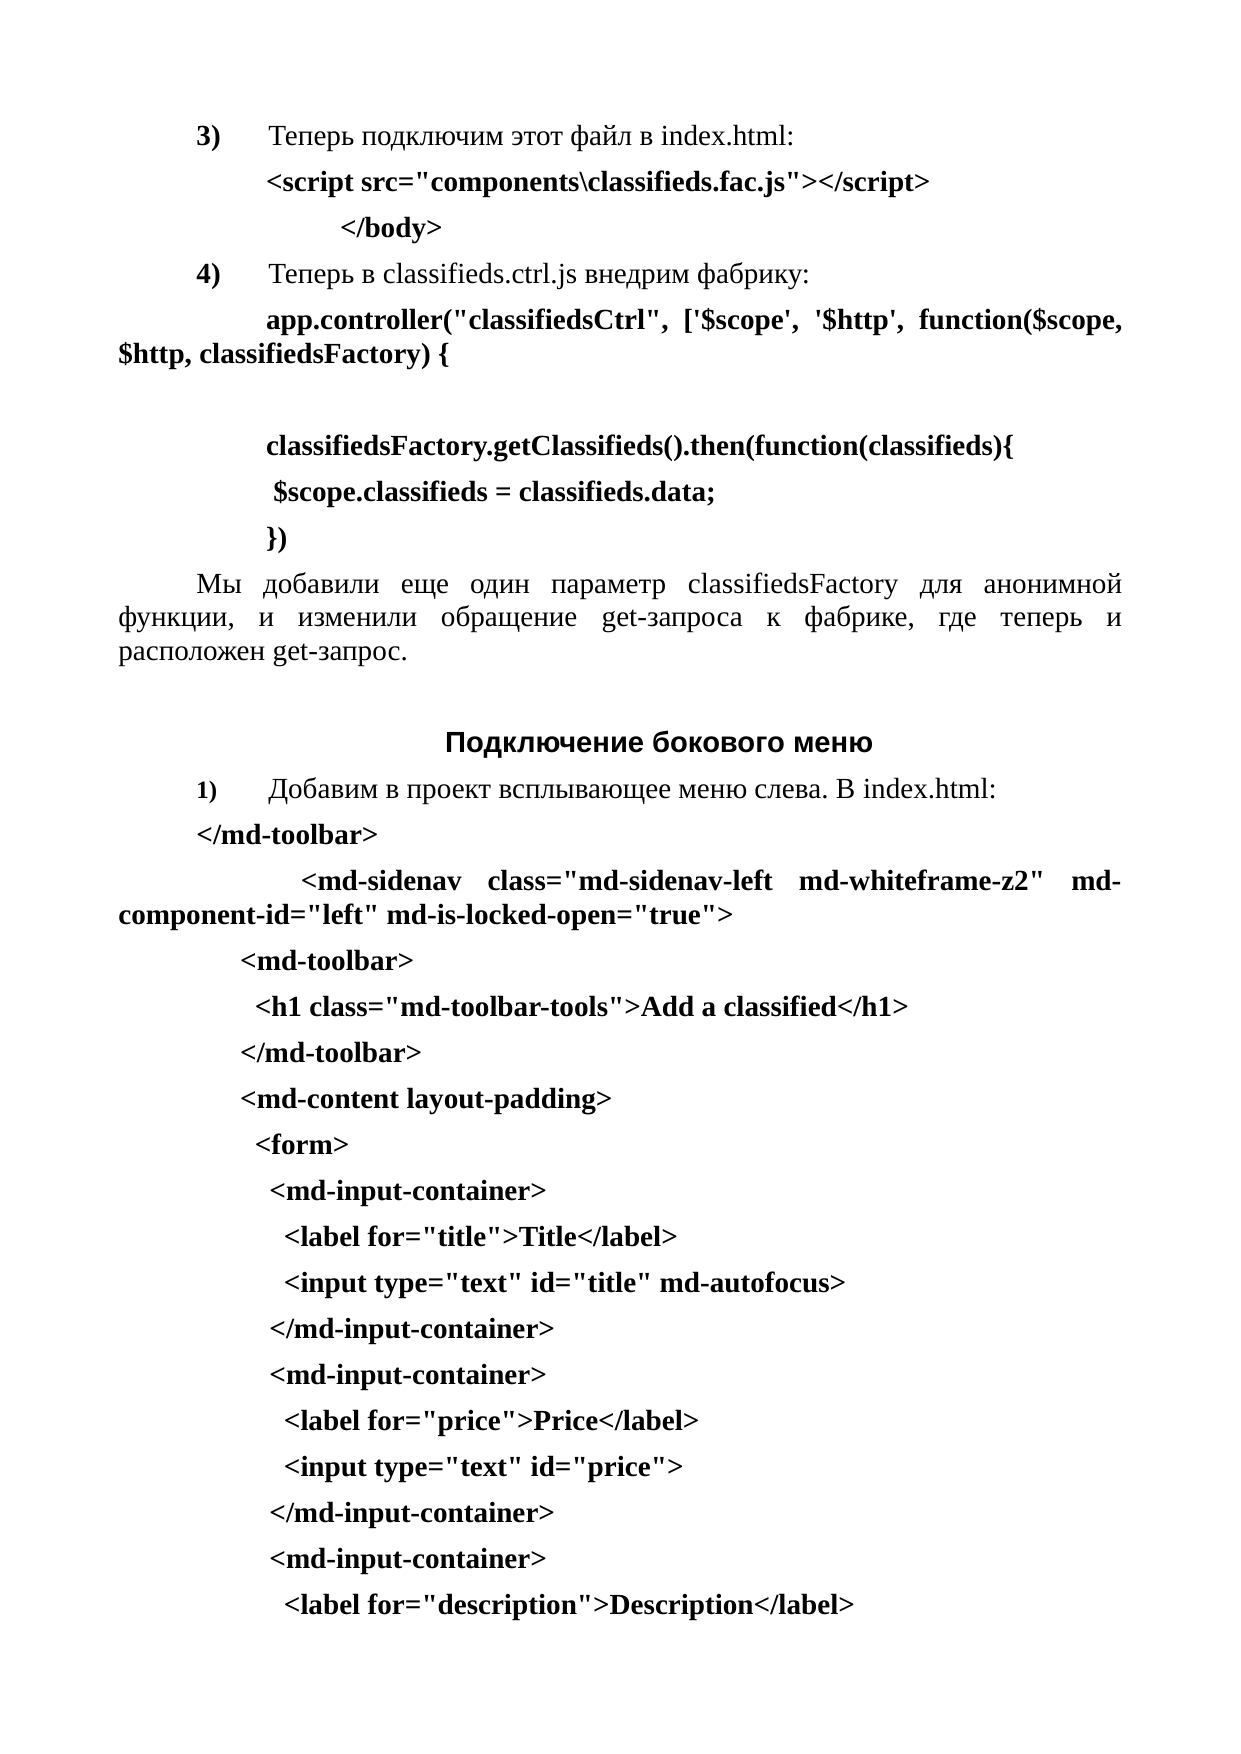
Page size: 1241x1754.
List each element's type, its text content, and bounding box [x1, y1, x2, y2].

text </md-input-container> [118, 1495, 1122, 1529]
text <input type="text" id="title" md-autofocus> [118, 1265, 1122, 1299]
text <label for="title">Title</label> [118, 1219, 1122, 1253]
text <input type="text" id="price"> [118, 1449, 1122, 1483]
text <md-input-container> [118, 1357, 1122, 1391]
text <md-input-container> [118, 1173, 1122, 1207]
text <md-input-container> [118, 1541, 1122, 1575]
text }) [118, 520, 1122, 553]
text </md-toolbar> [118, 817, 1122, 851]
list Добавим в проект всплывающее меню слева. В index.html: [118, 771, 1122, 805]
text <h1 class="md-toolbar-tools">Add a classified</h1> [118, 989, 1122, 1022]
text </md-toolbar> [118, 1035, 1122, 1068]
list Теперь в classifieds.ctrl.js внедрим фабрику: [118, 256, 1122, 290]
text </md-input-container> [118, 1311, 1122, 1345]
subtitle Подключение бокового меню [118, 725, 1122, 759]
text <script src="components\classifieds.fac.js"></script> [118, 164, 1122, 198]
text </body> [118, 210, 1122, 244]
text <md-toolbar> [118, 943, 1122, 976]
text app.controller("classifiedsCtrl", ['$scope', '$http', function($scope, $http, classifiedsFactory) { [118, 302, 1122, 369]
text <label for="description">Description</label> [118, 1587, 1122, 1621]
text <md-sidenav class="md-sidenav-left md-whiteframe-z2" md-component-id="left" md-is-locked-open="true"> [118, 863, 1122, 930]
text <form> [118, 1127, 1122, 1161]
text <label for="price">Price</label> [118, 1403, 1122, 1437]
text Мы добавили еще один параметр classifiedsFactory для анонимной функции, и изменили обращение get-запроса к фабрике, где теперь и расположен get-запрос. [118, 566, 1122, 667]
text classifiedsFactory.getClassifieds().then(function(classifieds){ [118, 428, 1122, 461]
list Теперь подключим этот файл в index.html: [118, 118, 1122, 152]
text <md-content layout-padding> [118, 1081, 1122, 1114]
text $scope.classifieds = classifieds.data; [118, 474, 1122, 507]
